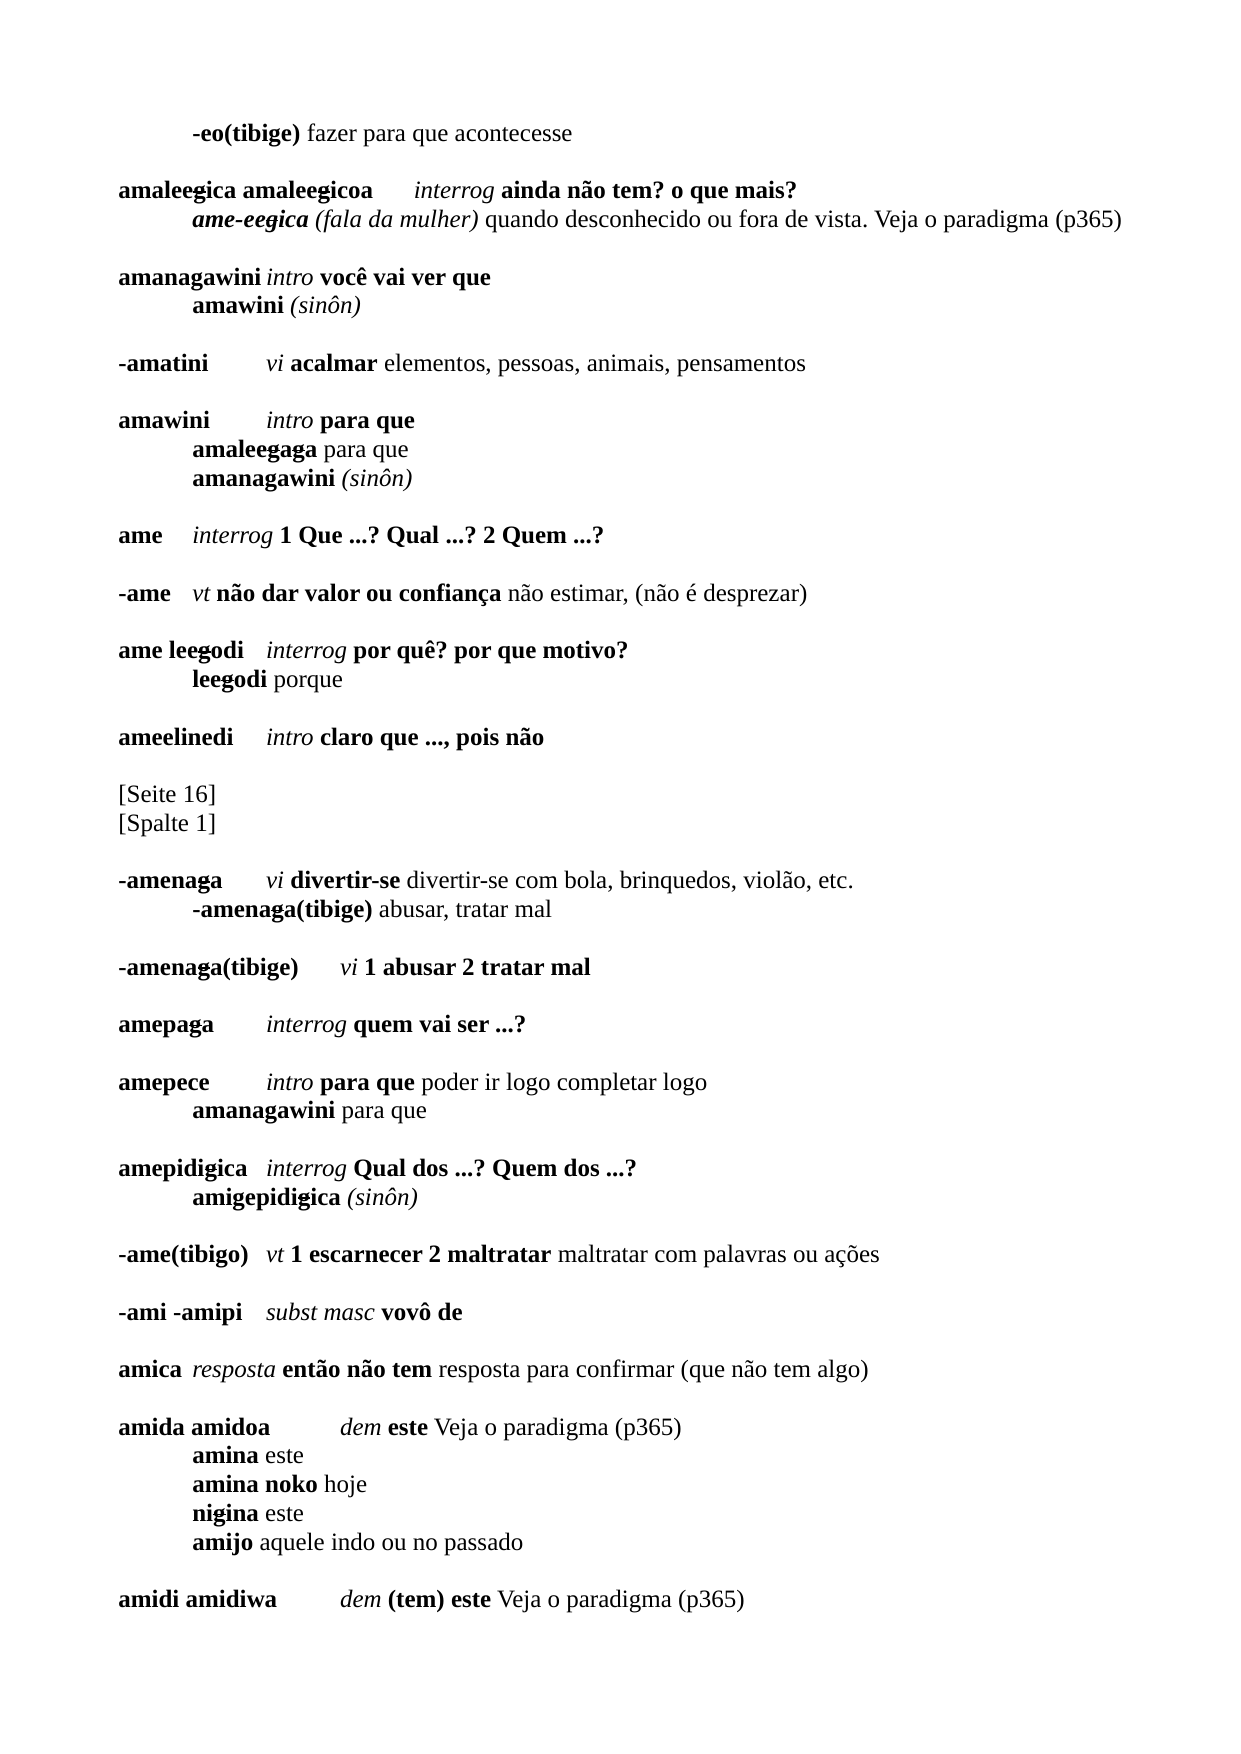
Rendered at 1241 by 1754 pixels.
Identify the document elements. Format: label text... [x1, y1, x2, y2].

text -amenaga(tibige) abusar, tratar mal [118, 894, 1122, 923]
text amawini intro para que [118, 406, 1122, 434]
text ame leegodi interrog por quê? por que motivo? [118, 636, 1122, 664]
text amawini (sinôn) [118, 291, 1122, 319]
text [Spalte 1] [118, 808, 1122, 837]
text leegodi porque [118, 664, 1122, 693]
text amanagawini intro você vai ver que [118, 262, 1122, 291]
text amida amidoa dem este Veja o paradigma (p365) [118, 1412, 1122, 1441]
text -amenaga(tibige) vi 1 abusar 2 tratar mal [118, 952, 1122, 981]
text -amenaga vi divertir-se divertir-se com bola, brinquedos, violão, etc. [118, 866, 1122, 894]
text amanagawini para que [118, 1096, 1122, 1124]
text amaleegaga para que [118, 434, 1122, 463]
text -eo(tibige) fazer para que acontecesse [118, 118, 1122, 147]
text -amatini vi acalmar elementos, pessoas, animais, pensamentos [118, 348, 1122, 377]
text amina este [118, 1441, 1122, 1469]
text amijo aquele indo ou no passado [118, 1527, 1122, 1556]
text ameelinedi intro claro que ..., pois não [118, 722, 1122, 751]
text ame-eegica (fala da mulher) quando desconhecido ou fora de vista. Veja o paradigma (p365) [118, 204, 1122, 233]
text amina noko hoje [118, 1469, 1122, 1498]
text nigina este [118, 1498, 1122, 1527]
text amepaga interrog quem vai ser ...? [118, 1009, 1122, 1038]
text amanagawini (sinôn) [118, 463, 1122, 492]
text ame interrog 1 Que ...? Qual ...? 2 Quem ...? [118, 521, 1122, 549]
text -ami -amipi subst masc vovô de [118, 1297, 1122, 1326]
text amepidigica interrog Qual dos ...? Quem dos ...? [118, 1153, 1122, 1182]
text amepece intro para que poder ir logo completar logo [118, 1067, 1122, 1096]
text amidi amidiwa dem (tem) este Veja o paradigma (p365) [118, 1584, 1122, 1613]
text [Seite 16] [118, 779, 1122, 808]
text amaleegica amaleegicoa interrog ainda não tem? o que mais? [118, 176, 1122, 204]
text -ame vt não dar valor ou confiança não estimar, (não é desprezar) [118, 578, 1122, 607]
text -ame(tibigo) vt 1 escarnecer 2 maltratar maltratar com palavras ou ações [118, 1239, 1122, 1268]
text amigepidigica (sinôn) [118, 1182, 1122, 1211]
text amica resposta então não tem resposta para confirmar (que não tem algo) [118, 1354, 1122, 1383]
